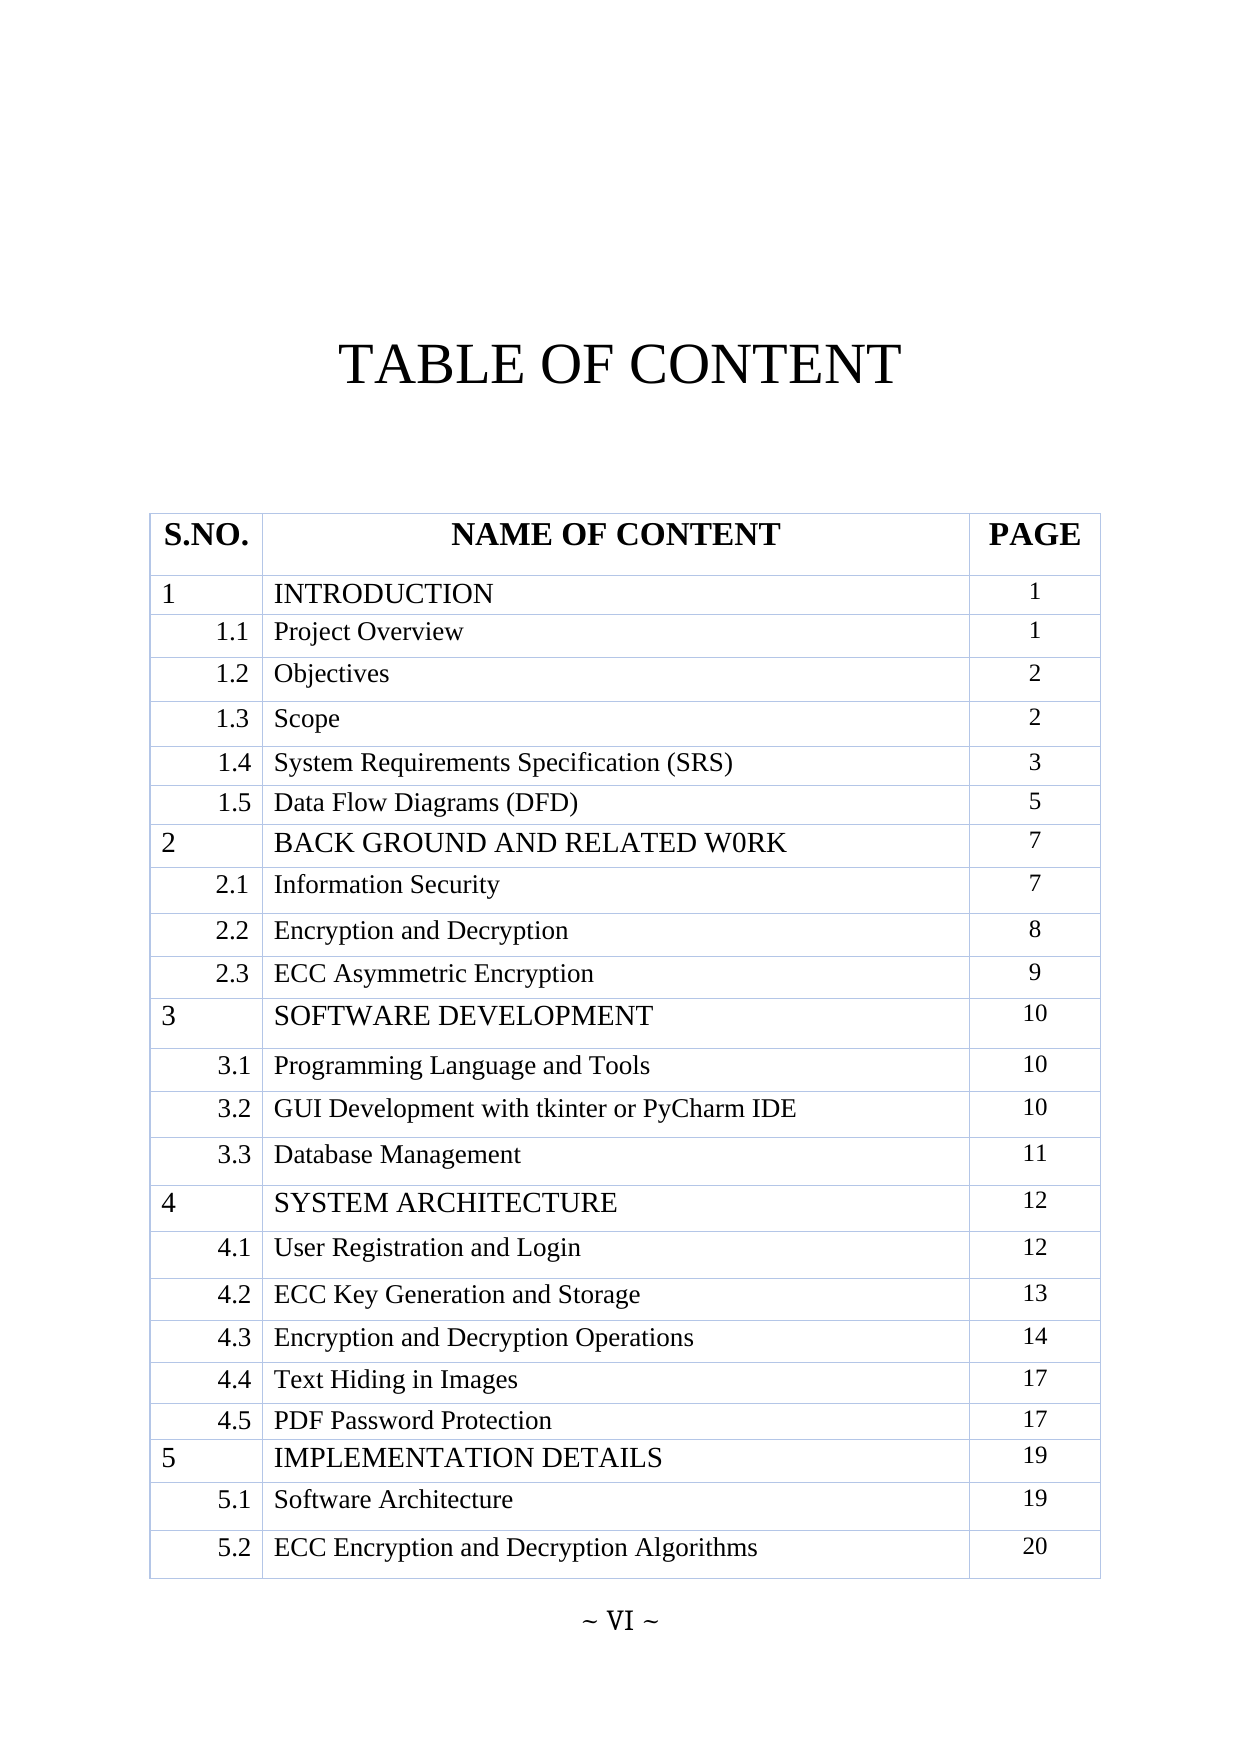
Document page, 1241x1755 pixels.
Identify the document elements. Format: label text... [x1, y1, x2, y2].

table_cell 2.1 [151, 868, 262, 913]
table_cell 14 [970, 1321, 1100, 1362]
table_cell ECC Encryption and Decryption Algorithms [263, 1531, 969, 1577]
table_cell 9 [970, 957, 1100, 997]
table_cell 8 [970, 914, 1100, 956]
table_cell 1 [970, 615, 1100, 657]
table_cell 3 [151, 999, 262, 1048]
table_cell 5.2 [151, 1531, 262, 1577]
table_cell SYSTEM ARCHITECTURE [263, 1186, 969, 1231]
table_cell Information Security [263, 868, 969, 913]
table_cell 10 [970, 1049, 1100, 1091]
table_cell ECC Asymmetric Encryption [263, 957, 969, 997]
table_cell GUI Development with tkinter or PyCharm IDE [263, 1092, 969, 1137]
table_cell Project Overview [263, 615, 969, 657]
table_cell 2 [151, 825, 262, 867]
table_header NAME OF CONTENT [263, 514, 969, 575]
table_cell 5 [151, 1440, 262, 1482]
table_cell 1.1 [151, 615, 262, 657]
table_cell 3 [970, 747, 1100, 785]
table_cell 3.3 [151, 1138, 262, 1184]
table_cell Data Flow Diagrams (DFD) [263, 786, 969, 824]
table_cell 12 [970, 1232, 1100, 1277]
table_cell 19 [970, 1440, 1100, 1482]
table_cell Encryption and Decryption Operations [263, 1321, 969, 1362]
table_cell 2.3 [151, 957, 262, 997]
table_cell 5.1 [151, 1483, 262, 1530]
table_cell INTRODUCTION [263, 576, 969, 614]
table_cell Programming Language and Tools [263, 1049, 969, 1091]
table_cell 17 [970, 1363, 1100, 1403]
table_cell 1.3 [151, 702, 262, 746]
table_cell 10 [970, 999, 1100, 1048]
table_cell 11 [970, 1138, 1100, 1184]
table_cell 7 [970, 825, 1100, 867]
table_cell 4.5 [151, 1404, 262, 1439]
table_cell 5 [970, 786, 1100, 824]
table_cell BACK GROUND AND RELATED W0RK [263, 825, 969, 867]
table_cell 13 [970, 1279, 1100, 1320]
table_cell 3.1 [151, 1049, 262, 1091]
table_cell 1.5 [151, 786, 262, 824]
table_cell 4.3 [151, 1321, 262, 1362]
table_cell SOFTWARE DEVELOPMENT [263, 999, 969, 1048]
table_cell 1.4 [151, 747, 262, 785]
table_cell 12 [970, 1186, 1100, 1231]
table_cell Encryption and Decryption [263, 914, 969, 956]
table_cell User Registration and Login [263, 1232, 969, 1277]
table_cell 2.2 [151, 914, 262, 956]
table_cell 1.2 [151, 658, 262, 701]
table_header S.NO. [151, 514, 262, 575]
table_cell Scope [263, 702, 969, 746]
table_cell 4.1 [151, 1232, 262, 1277]
table_cell 1 [151, 576, 262, 614]
table_cell IMPLEMENTATION DETAILS [263, 1440, 969, 1482]
table_cell 2 [970, 702, 1100, 746]
table_cell 1 [970, 576, 1100, 614]
table_cell 10 [970, 1092, 1100, 1137]
table_cell System Requirements Specification (SRS) [263, 747, 969, 785]
table_cell 4.2 [151, 1279, 262, 1320]
table_cell ECC Key Generation and Storage [263, 1279, 969, 1320]
table_cell 2 [970, 658, 1100, 701]
table_cell Database Management [263, 1138, 969, 1184]
table_cell 3.2 [151, 1092, 262, 1137]
table_cell 17 [970, 1404, 1100, 1439]
table_cell Objectives [263, 658, 969, 701]
table_cell PDF Password Protection [263, 1404, 969, 1439]
table_cell 19 [970, 1483, 1100, 1530]
table_cell Text Hiding in Images [263, 1363, 969, 1403]
table_cell 7 [970, 868, 1100, 913]
table_cell 4 [151, 1186, 262, 1231]
table_header PAGE [970, 514, 1100, 575]
table_cell Software Architecture [263, 1483, 969, 1530]
table_cell 20 [970, 1531, 1100, 1577]
table_cell 4.4 [151, 1363, 262, 1403]
text TABLE OF CONTENT [150, 329, 1090, 396]
